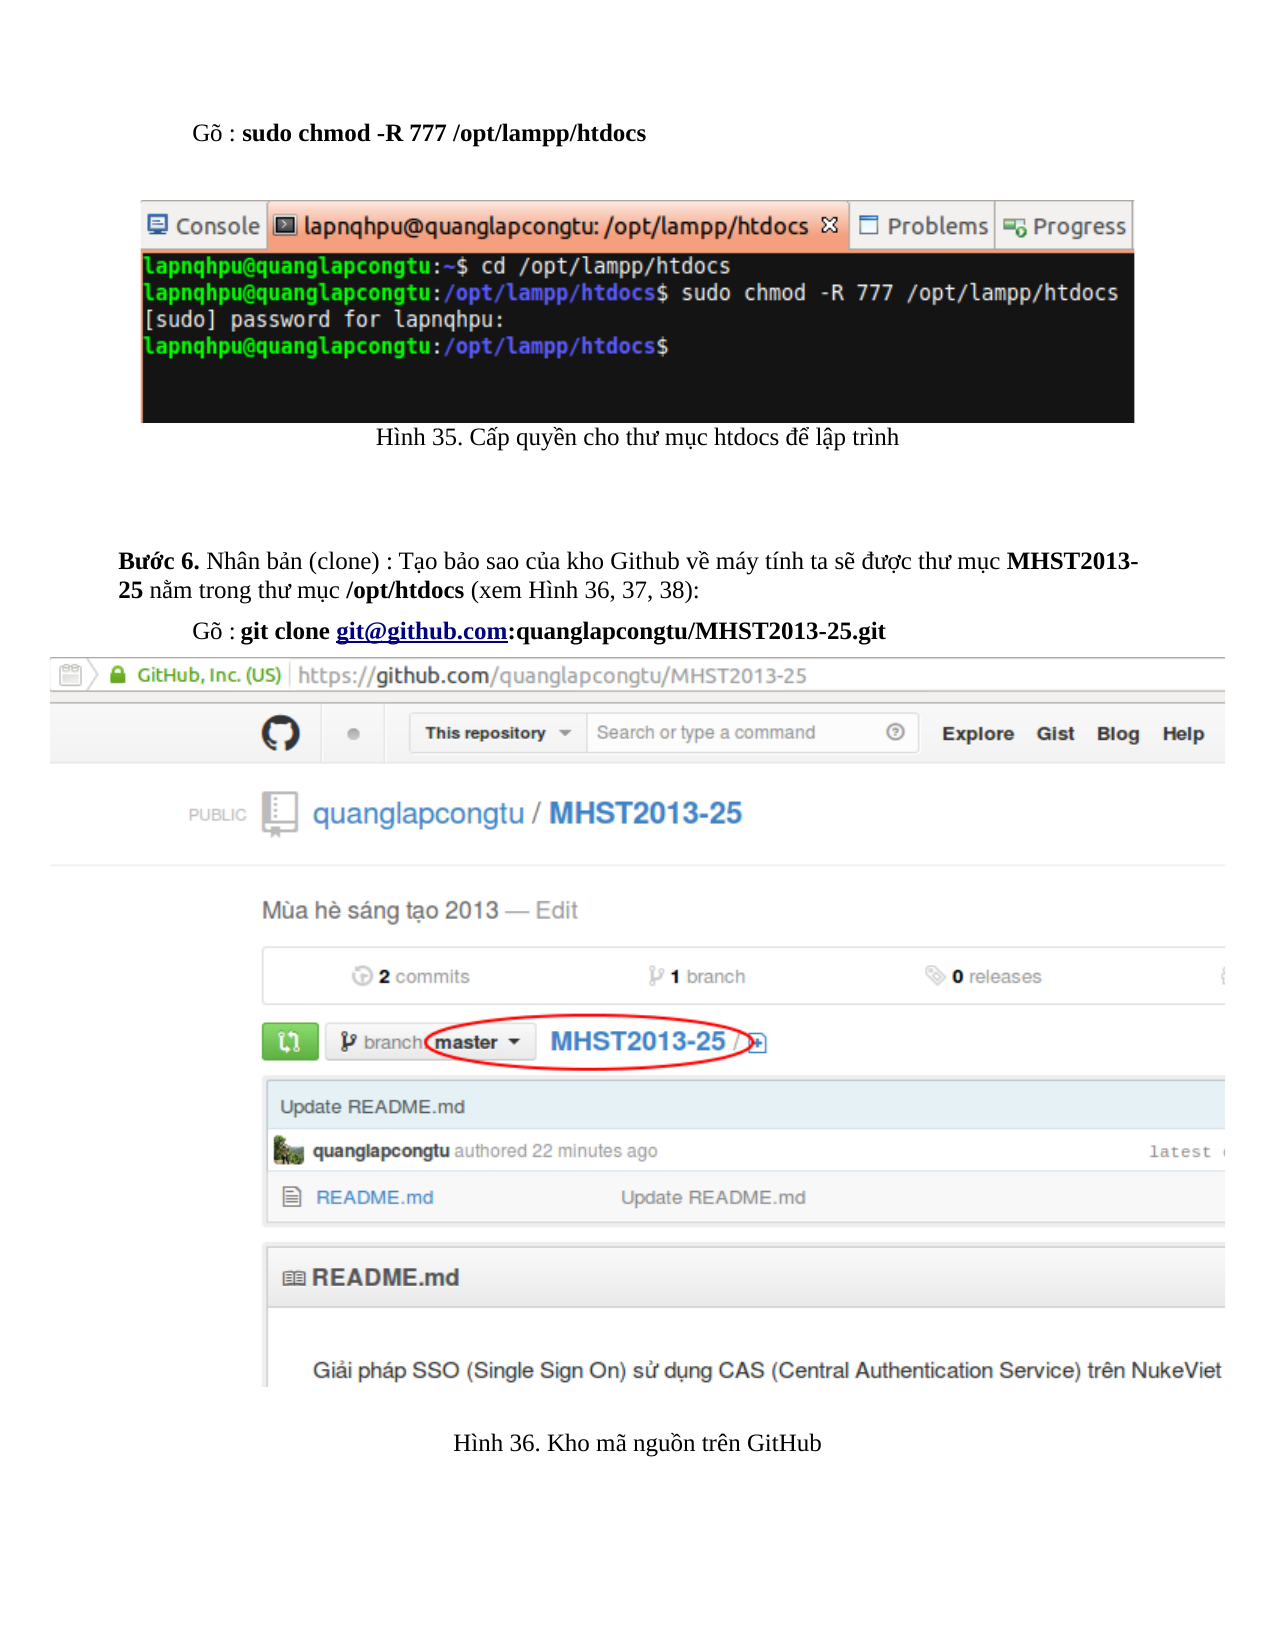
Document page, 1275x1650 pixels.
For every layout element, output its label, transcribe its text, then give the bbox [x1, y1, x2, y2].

text Hình 36. Kho mã nguồn trên GitHub [118, 1428, 1157, 1457]
text Bước 6. Nhân bản (clone) : Tạo bảo sao của kho Github về máy tính ta sẽ được thư mục MHST2013-25 nằm trong thư mục /opt/htdocs (xem Hình 36, 37, 38): [118, 546, 1157, 604]
text Hình 35. Cấp quyền cho thư mục htdocs để lập trình [118, 201, 1157, 451]
text Gõ : git clone git@github.com:quanglapcongtu/MHST2013-25.git [118, 616, 1157, 645]
picture [49, 657, 1226, 1387]
text Gõ : sudo chmod -R 777 /opt/lampp/htdocs [118, 118, 1157, 147]
picture [140, 200, 1135, 423]
